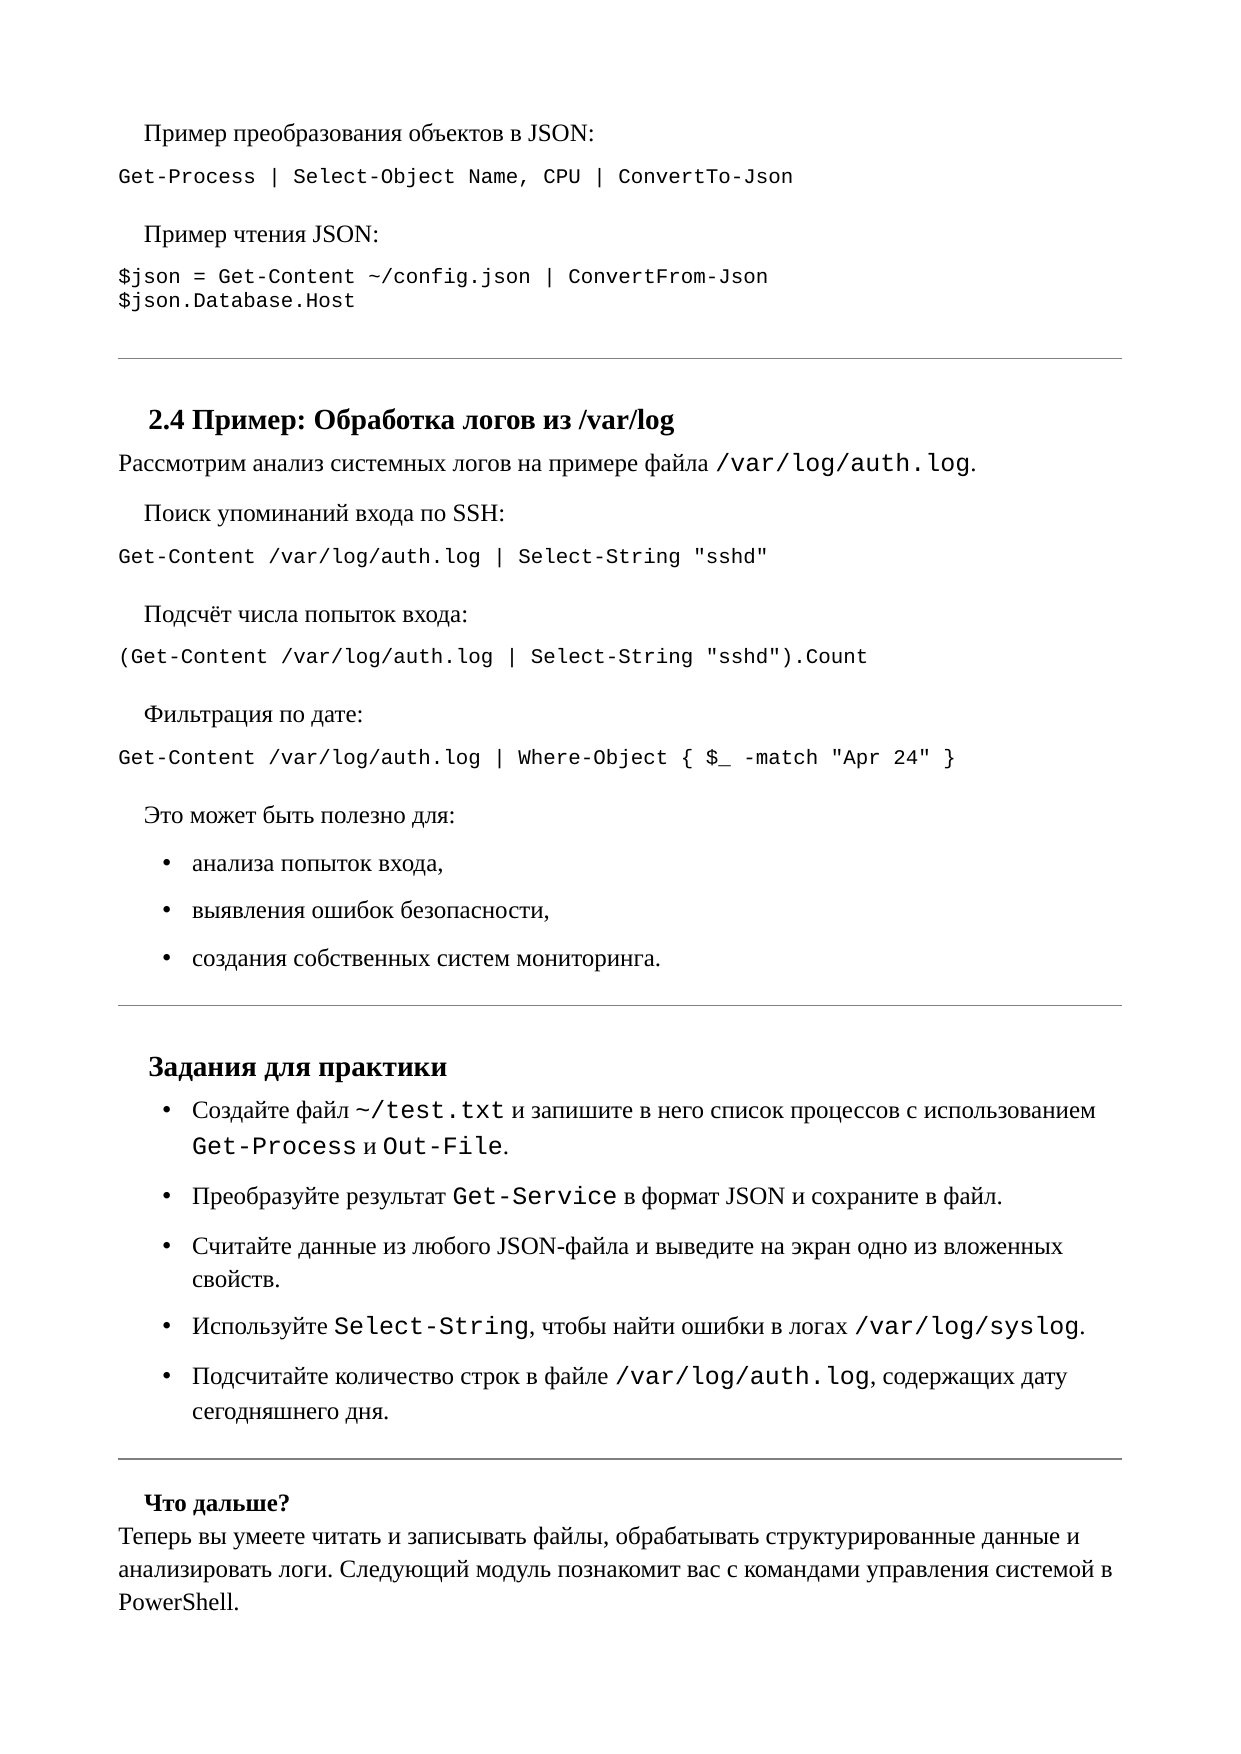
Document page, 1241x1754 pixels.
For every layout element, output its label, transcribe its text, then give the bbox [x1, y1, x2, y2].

text 📌 Фильтрация по дате: [118, 699, 1122, 728]
list анализа попыток входа, [162, 848, 1122, 877]
subtitle 🧠 Задания для практики [118, 1049, 1122, 1083]
text $json.Database.Host [118, 290, 1122, 314]
text Get-Process | Select-Object Name, CPU | ConvertTo-Json [118, 166, 1122, 189]
list Используйте Select-String, чтобы найти ошибки в логах /var/log/syslog. [162, 1311, 1122, 1342]
text 📌 Поиск упоминаний входа по SSH: [118, 498, 1122, 527]
list выявления ошибок безопасности, [162, 896, 1122, 924]
list Считайте данные из любого JSON-файла и выведите на экран одно из вложенных свойств. [162, 1231, 1122, 1292]
text Рассмотрим анализ системных логов на примере файла /var/log/auth.log. [118, 448, 1122, 479]
text Get-Content /var/log/auth.log | Select-String "sshd" [118, 546, 1122, 569]
text 📌 Подсчёт числа попыток входа: [118, 599, 1122, 628]
text (Get-Content /var/log/auth.log | Select-String "sshd").Count [118, 646, 1122, 670]
text Get-Content /var/log/auth.log | Where-Object { $_ -match "Apr 24" } [118, 747, 1122, 771]
text $json = Get-Content ~/config.json | ConvertFrom-Json [118, 266, 1122, 290]
text ✅ Что дальше? Теперь вы умеете читать и записывать файлы, обрабатывать структурированные данные и анализировать логи. Следующий модуль познакомит вас с командами управления системой в PowerShell. [118, 1488, 1122, 1616]
list Подсчитайте количество строк в файле /var/log/auth.log, содержащих дату сегодняшнего дня. [162, 1361, 1122, 1425]
list Преобразуйте результат Get-Service в формат JSON и сохраните в файл. [162, 1181, 1122, 1212]
subtitle 🧪 2.4 Пример: Обработка логов из /var/log [118, 402, 1122, 436]
list Создайте файл ~/test.txt и запишите в него список процессов с использованием Get-Process и Out-File. [162, 1096, 1122, 1162]
text 🧠 Это может быть полезно для: [118, 800, 1122, 829]
text 📌 Пример чтения JSON: [118, 219, 1122, 248]
text 📌 Пример преобразования объектов в JSON: [118, 118, 1122, 147]
list создания собственных систем мониторинга. [162, 943, 1122, 972]
